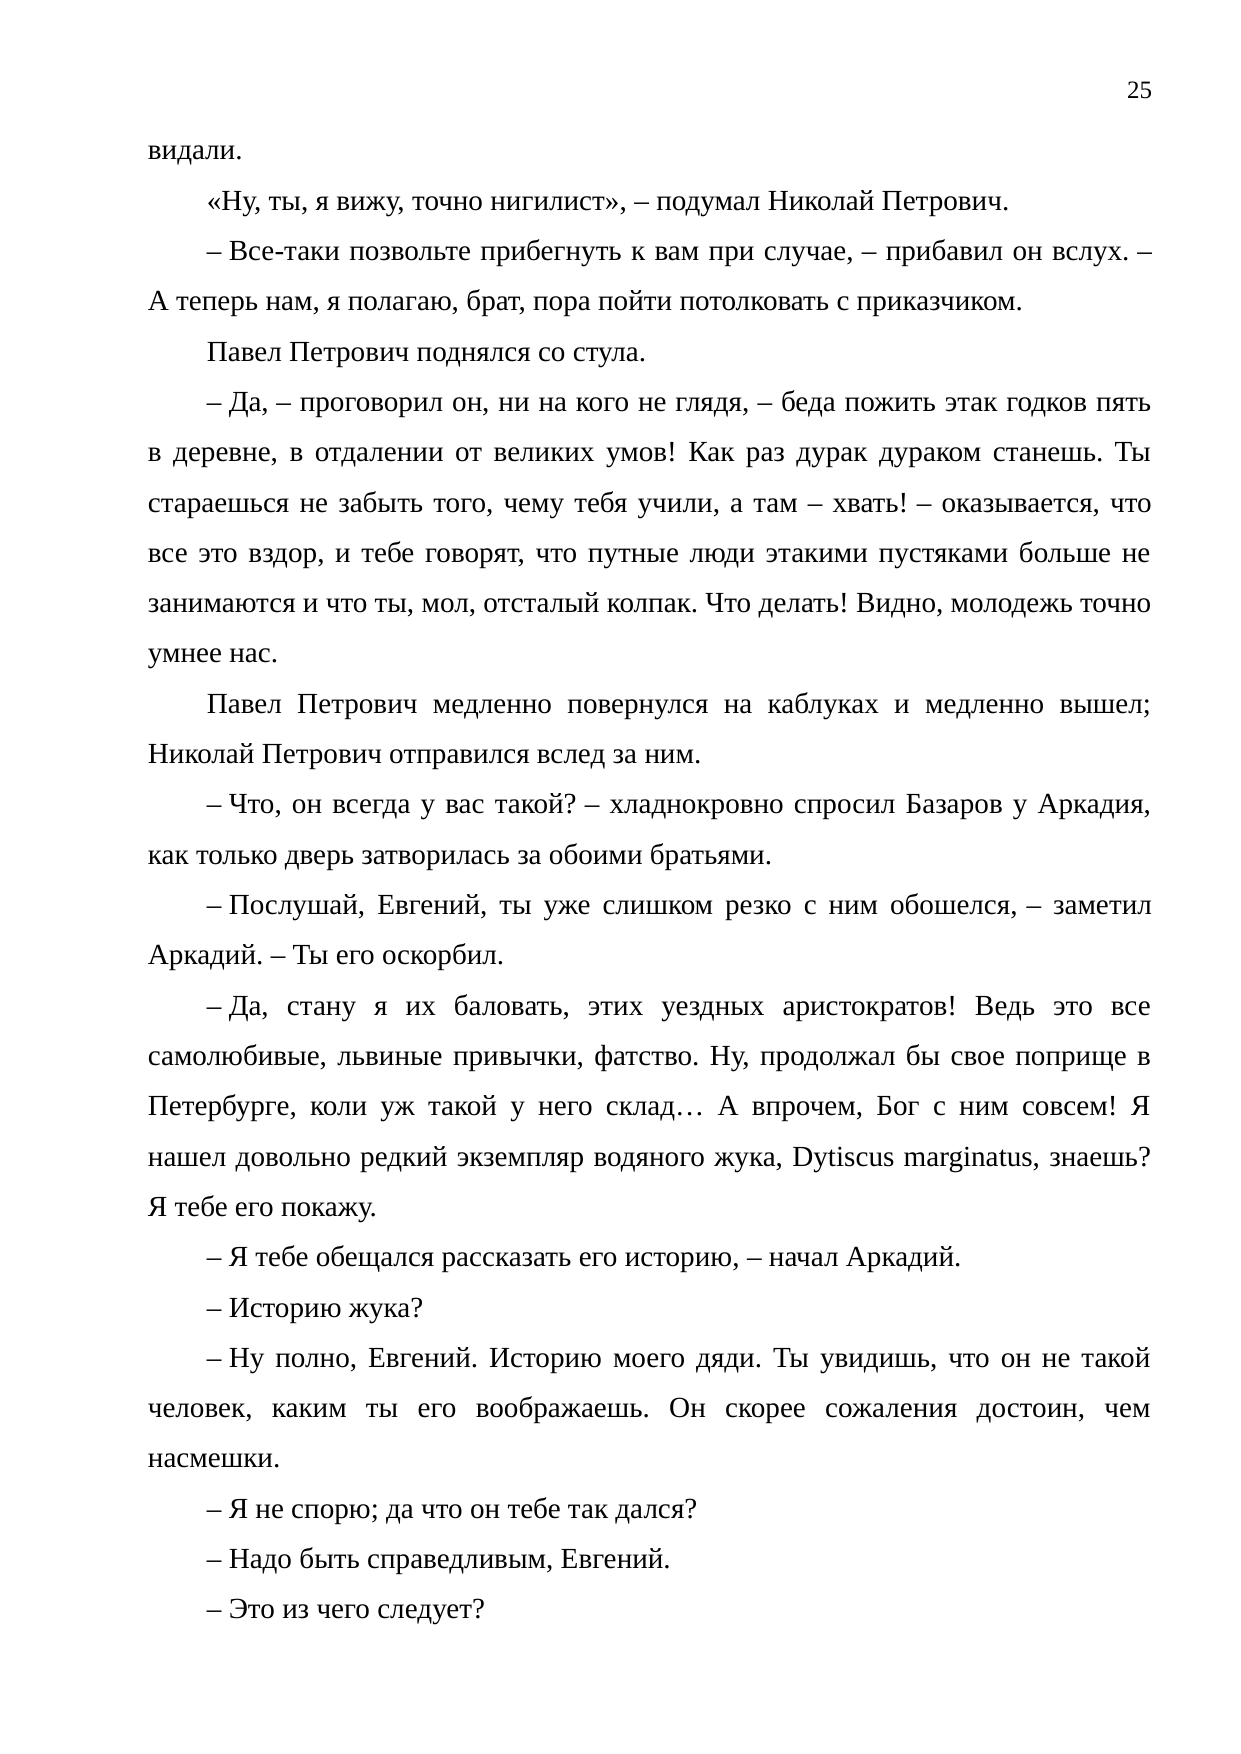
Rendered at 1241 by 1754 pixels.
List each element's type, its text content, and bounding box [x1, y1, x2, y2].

text – Ну полно, Евгений. Историю моего дяди. Ты увидишь, что он не такой человек, каким ты его воображаешь. Он скорее сожаления достоин, чем насмешки. [148, 1340, 1152, 1474]
text – Что, он всегда у вас такой? – хладнокровно спросил Базаров у Аркадия, как только дверь затворилась за обоими братьями. [148, 787, 1152, 870]
text – Это из чего следует? [148, 1592, 1152, 1625]
text – Да, – проговорил он, ни на кого не глядя, – беда пожить этак годков пять в деревне, в отдалении от великих умов! Как раз дурак дураком станешь. Ты стараешься не забыть того, чему тебя учили, а там – хвать! – оказывается, что все это вздор, и тебе говорят, что путные люди этакими пустяками больше не занимаются и что ты, мол, отсталый колпак. Что делать! Видно, молодежь точно умнее нас. [148, 384, 1152, 669]
text Павел Петрович медленно повернулся на каблуках и медленно вышел; Николай Петрович отправился вслед за ним. [148, 686, 1152, 770]
text – Да, стану я их баловать, этих уездных аристократов! Ведь это все самолюбивые, львиные привычки, фатство. Ну, продолжал бы свое поприще в Петербурге, коли уж такой у него склад… А впрочем, Бог с ним совсем! Я нашел довольно редкий экземпляр водяного жука, Dytiscus marginatus, знаешь? Я тебе его покажу. [148, 988, 1152, 1223]
text видали. [148, 132, 1152, 166]
text – Послушай, Евгений, ты уже слишком резко с ним обошелся, – заметил Аркадий. – Ты его оскорбил. [148, 887, 1152, 971]
text – Я не спорю; да что он тебе так дался? [148, 1491, 1152, 1524]
text – Надо быть справедливым, Евгений. [148, 1541, 1152, 1575]
text – Все‑таки позвольте прибегнуть к вам при случае, – прибавил он вслух. – А теперь нам, я полагаю, брат, пора пойти потолковать с приказчиком. [148, 233, 1152, 317]
text – Историю жука? [148, 1290, 1152, 1323]
text – Я тебе обещался рассказать его историю, – начал Аркадий. [148, 1239, 1152, 1273]
text Павел Петрович поднялся со стула. [148, 334, 1152, 367]
text «Ну, ты, я вижу, точно нигилист», – подумал Николай Петрович. [148, 183, 1152, 216]
